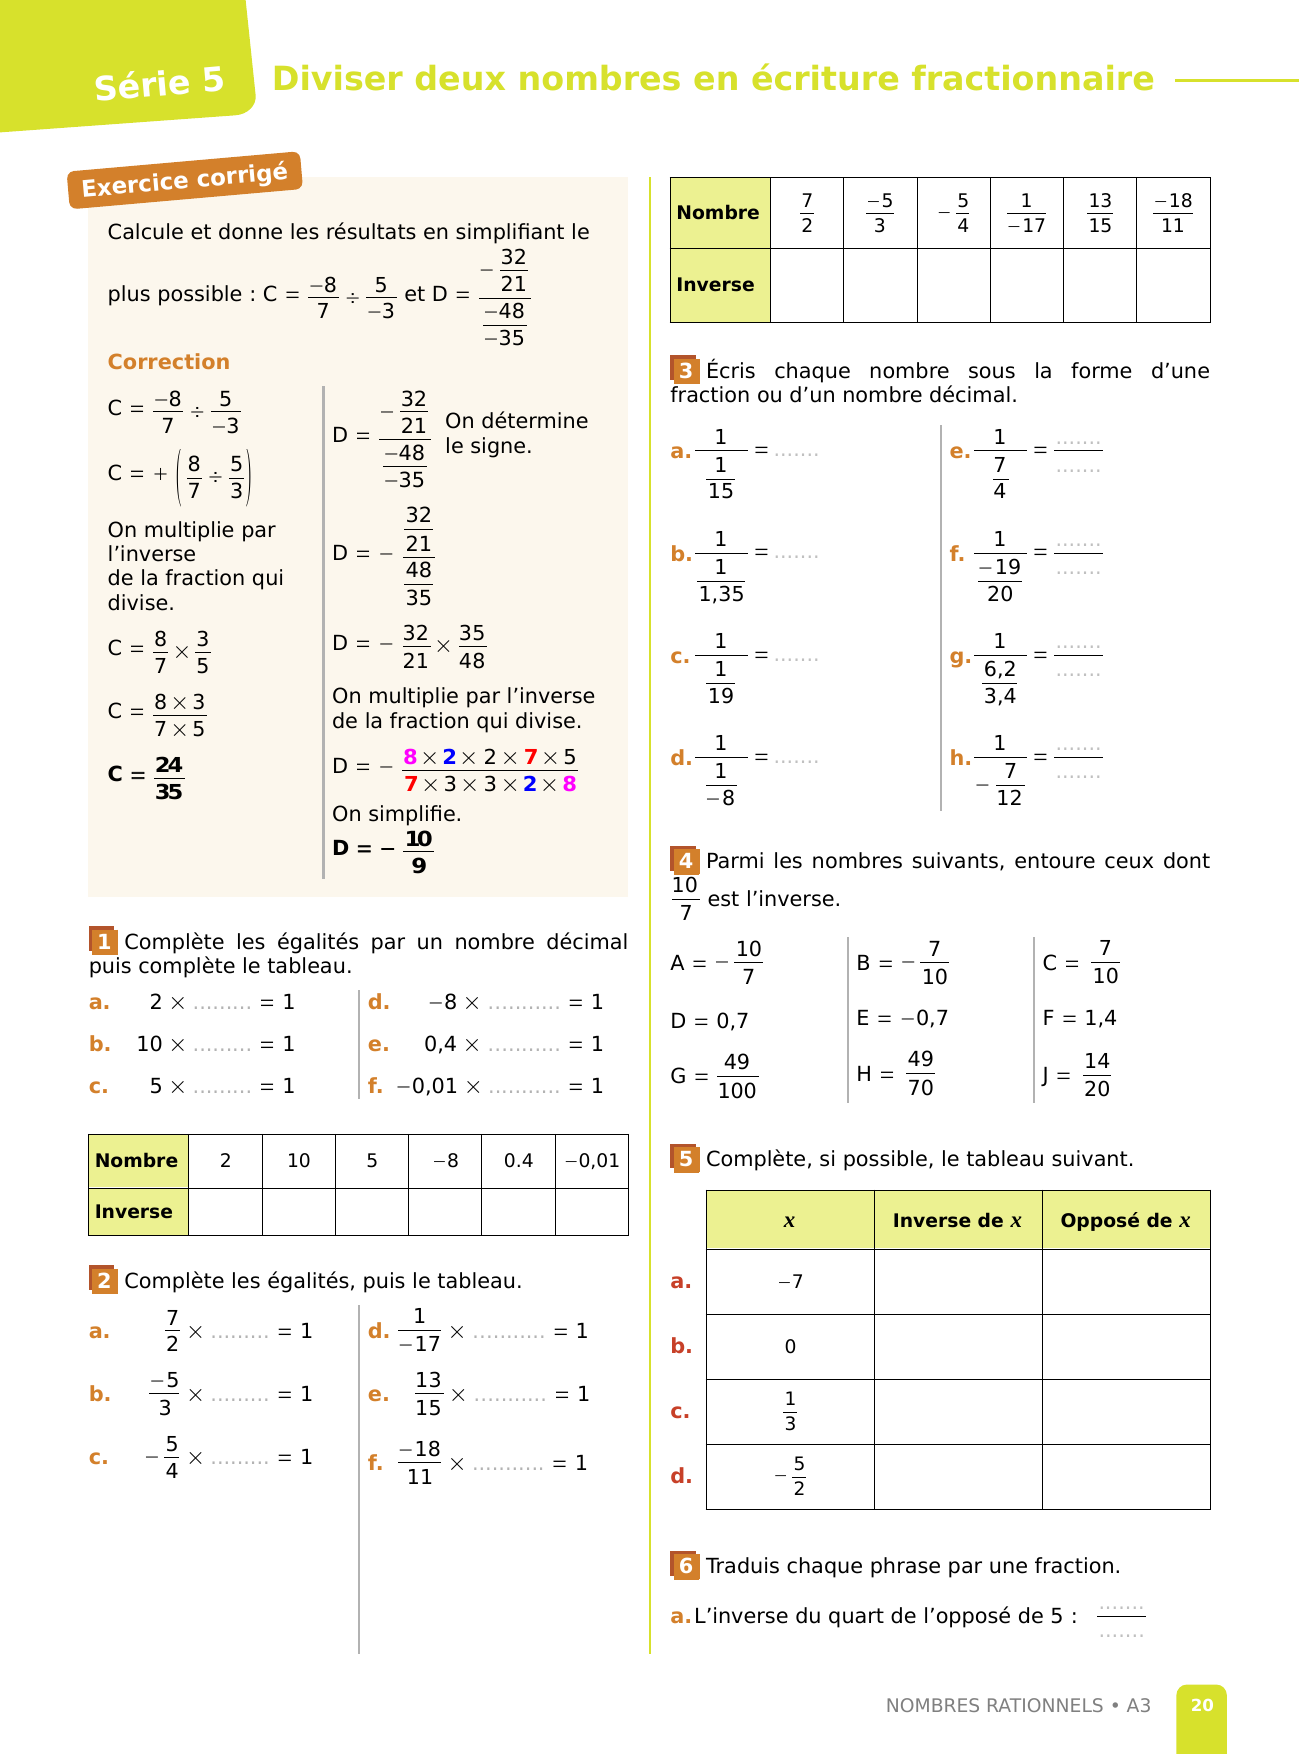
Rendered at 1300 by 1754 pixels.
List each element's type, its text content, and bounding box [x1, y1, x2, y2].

list × …........  1 [368, 1305, 629, 1356]
table_cell [771, 249, 843, 322]
table_cell [336, 1189, 408, 1235]
text C  [107, 690, 314, 741]
table_cell [556, 1189, 628, 1235]
table_header [1064, 178, 1136, 248]
table_header x [707, 1191, 874, 1248]
table_cell [707, 1380, 874, 1443]
subtitle Complète, si possible, le tableau suivant. [696, 1144, 1211, 1172]
list 10 × .........  1 [88, 1032, 350, 1057]
table_header 10 [263, 1135, 335, 1187]
table_cell Inverse [671, 249, 770, 322]
text D  − [332, 745, 609, 796]
table_cell 0 [707, 1315, 874, 1378]
list × .........  1 [88, 1432, 350, 1483]
list × ...........  1 [368, 1437, 629, 1489]
text D  − [332, 504, 609, 610]
table_cell [875, 1445, 1042, 1508]
text D  − [332, 621, 609, 673]
table_header Nombre [89, 1135, 188, 1187]
list H  [856, 1048, 1024, 1099]
table_cell [482, 1189, 555, 1235]
subtitle Complète les égalités par un nombre décimal puis complète le tableau. [88, 926, 629, 978]
list G  [670, 1051, 838, 1102]
table_header Nombre [671, 178, 770, 248]
list B  [856, 937, 1024, 988]
table_header Opposé de x [1043, 1191, 1210, 1248]
table_cell [409, 1189, 481, 1235]
table_header 2 [189, 1135, 262, 1187]
subtitle L’inverse du quart de l’opposé de 5 : [670, 1591, 1211, 1642]
table_header 5 [336, 1135, 408, 1187]
table_cell [1064, 249, 1136, 322]
list 5 × .........  1 [88, 1074, 350, 1098]
table_cell [189, 1189, 262, 1235]
table_header ─0,01 [556, 1135, 628, 1187]
table_header [1137, 178, 1210, 248]
table_header ─8 [409, 1135, 481, 1187]
table_header 0,4 [482, 1135, 555, 1187]
table_cell [918, 249, 990, 322]
subtitle Complète les égalités, puis le tableau. [114, 1265, 629, 1293]
subtitle Parmi les nombres suivants, entoure ceux dont est l’inverse. [670, 846, 1211, 925]
list × …........  1 [368, 1368, 629, 1419]
table_cell [875, 1250, 1042, 1313]
table_cell [670, 1314, 706, 1378]
list 0,4 × …........  1 [368, 1032, 629, 1057]
table_cell −7 [707, 1250, 874, 1313]
table_cell [1043, 1250, 1210, 1313]
table_header Inverse de x [875, 1191, 1042, 1248]
text C  [107, 627, 314, 678]
table_cell Inverse [89, 1189, 188, 1235]
table_cell [263, 1189, 335, 1235]
table_header [844, 178, 917, 248]
table_cell [1043, 1445, 1210, 1508]
list −0,01 × ...........  1 [368, 1074, 629, 1098]
text D  [332, 386, 609, 492]
list J  [1042, 1030, 1211, 1101]
table_cell [670, 1249, 706, 1313]
text On simplifie. [332, 802, 609, 826]
subtitle Traduis chaque phrase par une fraction. [696, 1551, 1211, 1579]
list C  [1042, 937, 1211, 988]
text C   [107, 449, 314, 506]
table_cell [1043, 1315, 1210, 1378]
table_header [991, 178, 1063, 248]
text On multiplie par l’inverse de la fraction qui divise. [107, 518, 314, 615]
list × .........  1 [88, 1368, 350, 1420]
table_header [918, 178, 990, 248]
list × .........  1 [88, 1305, 350, 1357]
list E  −0,7 [856, 1006, 1024, 1030]
subtitle Écris chaque nombre sous la forme d’une fraction ou d’un nombre décimal. [670, 355, 1211, 408]
text C  [107, 386, 314, 438]
table_cell [707, 1445, 874, 1508]
table_header [670, 1190, 706, 1248]
table_cell [844, 249, 917, 322]
table_cell [875, 1315, 1042, 1378]
text Correction [107, 350, 609, 375]
text C  [107, 753, 314, 804]
table_cell [670, 1444, 706, 1508]
list D  0,7 [670, 1009, 838, 1033]
table_header [771, 178, 843, 248]
table_cell [1137, 249, 1210, 322]
text D  − [332, 826, 609, 878]
table_cell [670, 1379, 706, 1443]
table_cell [875, 1380, 1042, 1443]
text Calcule et donne les résultats en simplifiant le plus possible : C  et D  [107, 220, 609, 350]
list F  1,4 [1042, 1006, 1211, 1030]
table_cell [991, 249, 1063, 322]
text On multiplie par l’inverse de la fraction qui divise. [332, 684, 609, 733]
list −8 × …........  1 [368, 990, 629, 1014]
list A  [670, 937, 838, 988]
list 2 × .........  1 [88, 990, 350, 1014]
table_cell [1043, 1380, 1210, 1443]
